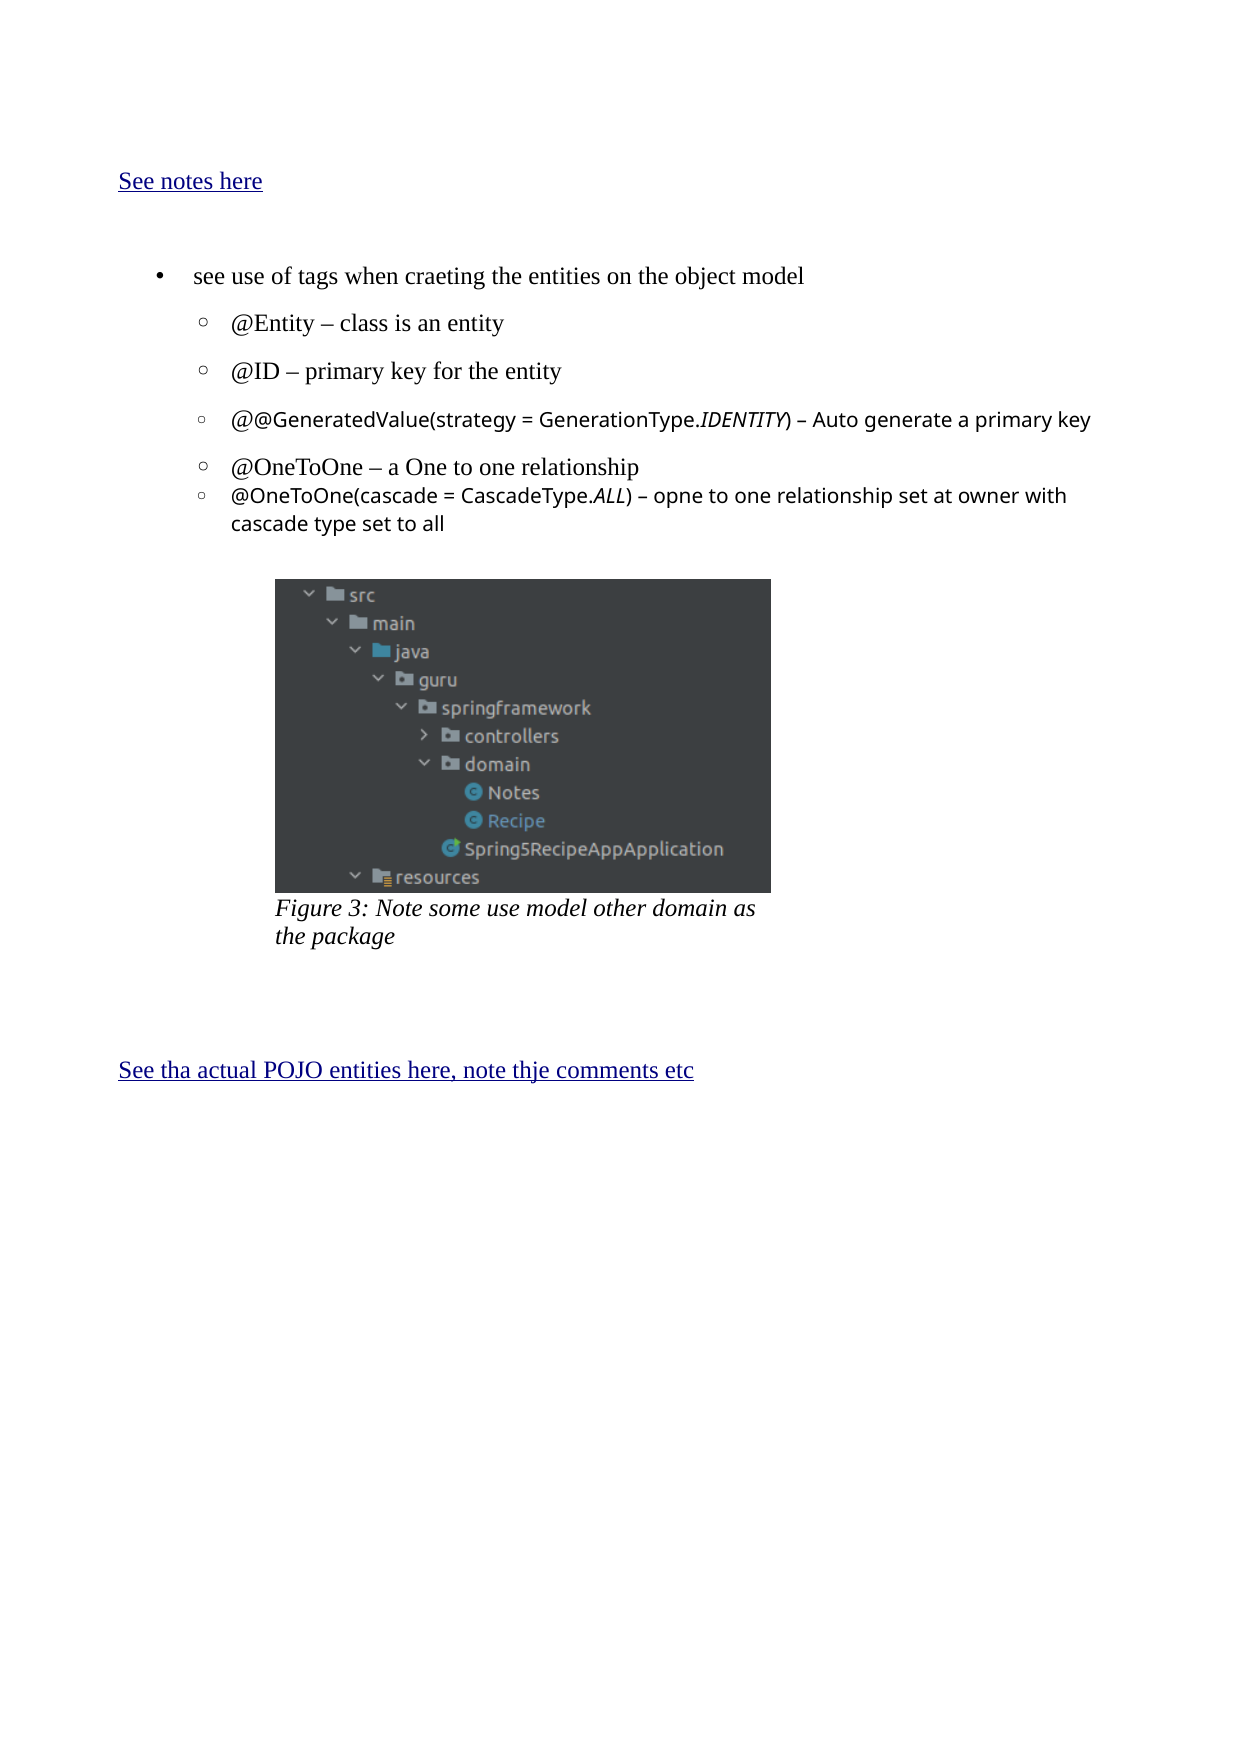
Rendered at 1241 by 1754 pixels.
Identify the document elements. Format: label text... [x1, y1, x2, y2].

picture [275, 579, 771, 893]
text See notes here [118, 166, 1122, 194]
list see use of tags when craeting the entities on the object model [156, 261, 1122, 290]
list @@GeneratedValue(strategy = GenerationType.IDENTITY) – Auto generate a primary key [193, 404, 1122, 433]
text Figure 3: Note some use model other domain as the package [275, 893, 771, 950]
list @ID – primary key for the entity [193, 356, 1122, 385]
list @OneToOne(cascade = CascadeType.ALL) – opne to one relationship set at owner with cascade type set to all [193, 481, 1122, 538]
list @Entity – class is an entity [193, 308, 1122, 337]
list @OneToOne – a One to one relationship [193, 452, 1122, 481]
text See tha actual POJO entities here, note thje comments etc [118, 1055, 1122, 1084]
